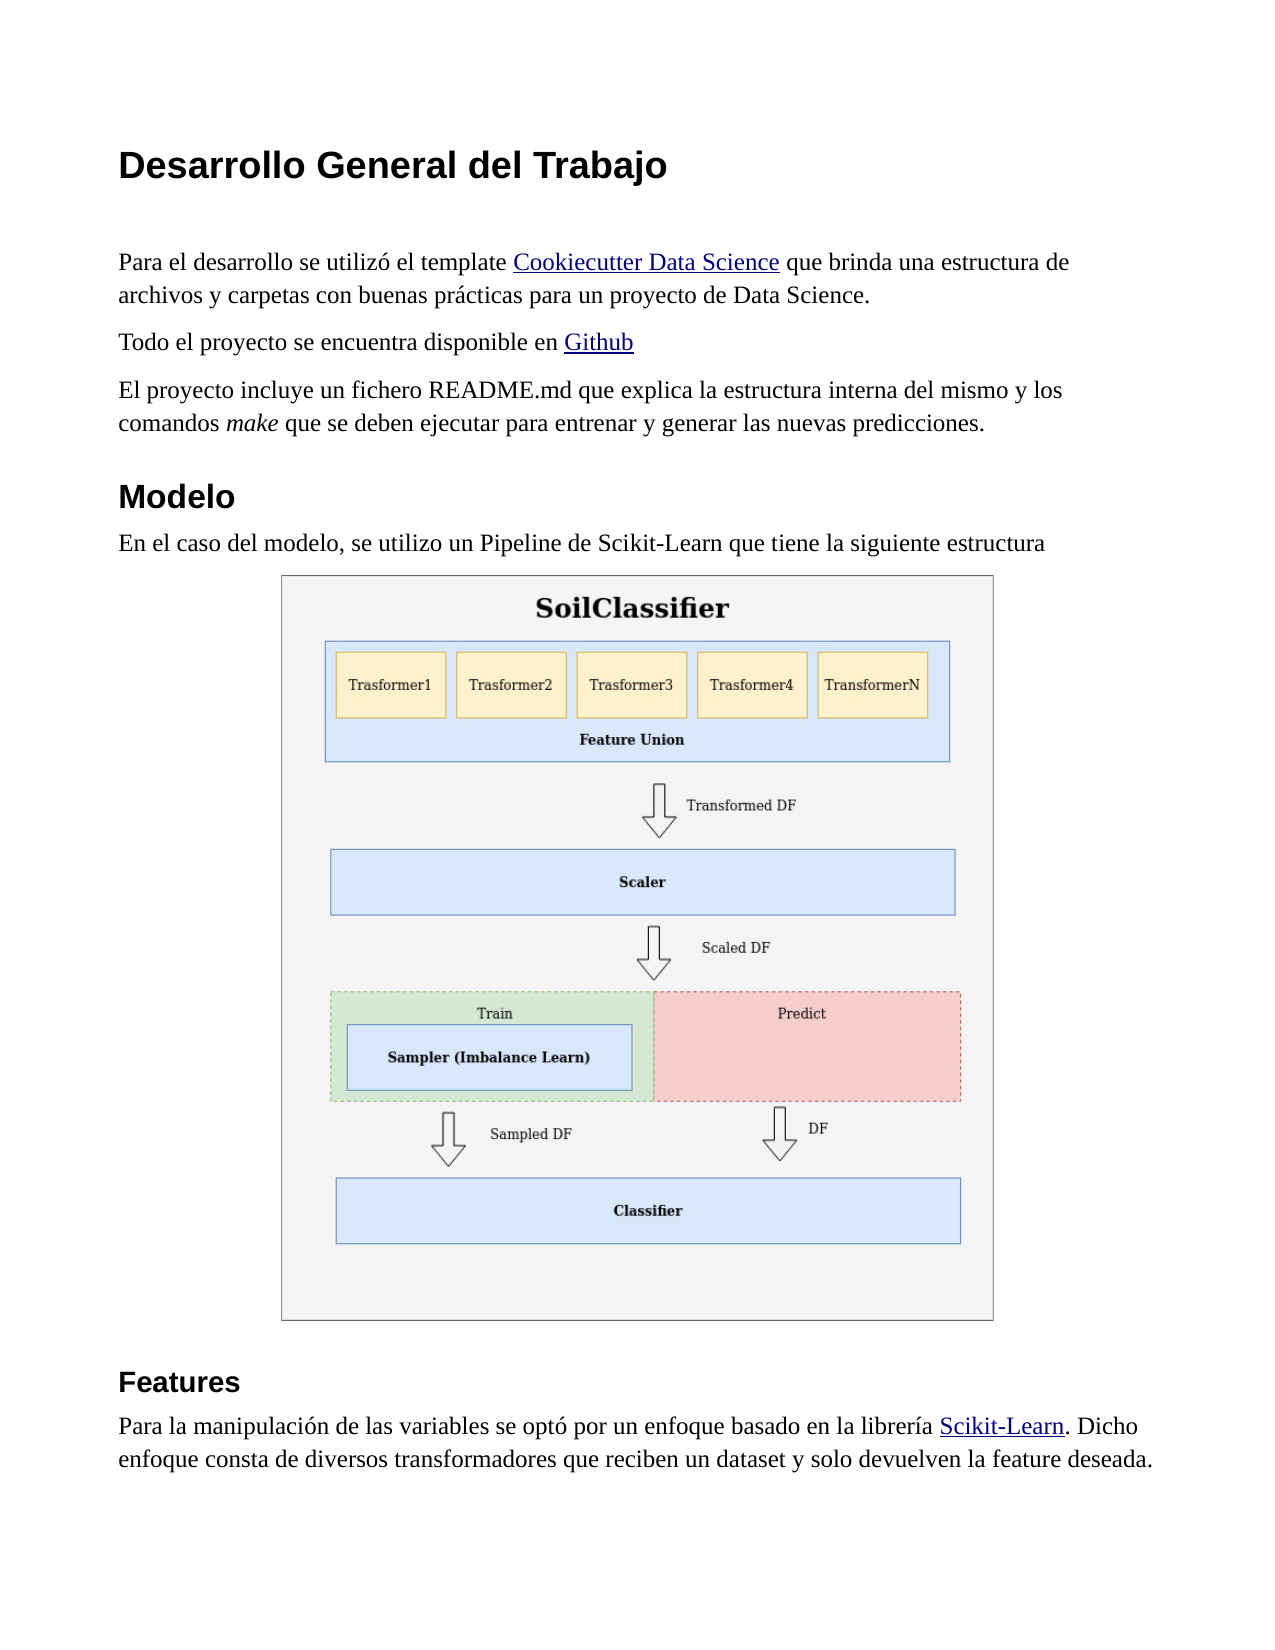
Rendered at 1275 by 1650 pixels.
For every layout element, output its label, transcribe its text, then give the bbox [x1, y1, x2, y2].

text En el caso del modelo, se utilizo un Pipeline de Scikit-Learn que tiene la siguiente estructura [118, 528, 1157, 556]
text Para el desarrollo se utilizó el template Cookiecutter Data Science que brinda una estructura de archivos y carpetas con buenas prácticas para un proyecto de Data Science. [118, 247, 1157, 309]
subtitle Features [118, 1365, 1157, 1398]
text Todo el proyecto se encuentra disponible en Github [118, 327, 1157, 356]
subtitle Desarrollo General del Trabajo [118, 143, 1157, 187]
text El proyecto incluye un fichero README.md que explica la estructura interna del mismo y los comandos make que se deben ejecutar para entrenar y generar las nuevas predicciones. [118, 375, 1157, 437]
subtitle Modelo [118, 477, 1157, 515]
text Para la manipulación de las variables se optó por un enfoque basado en la librería Scikit-Learn. Dicho enfoque consta de diversos transformadores que reciben un dataset y solo devuelven la feature deseada. [118, 1411, 1157, 1473]
picture [281, 575, 994, 1321]
